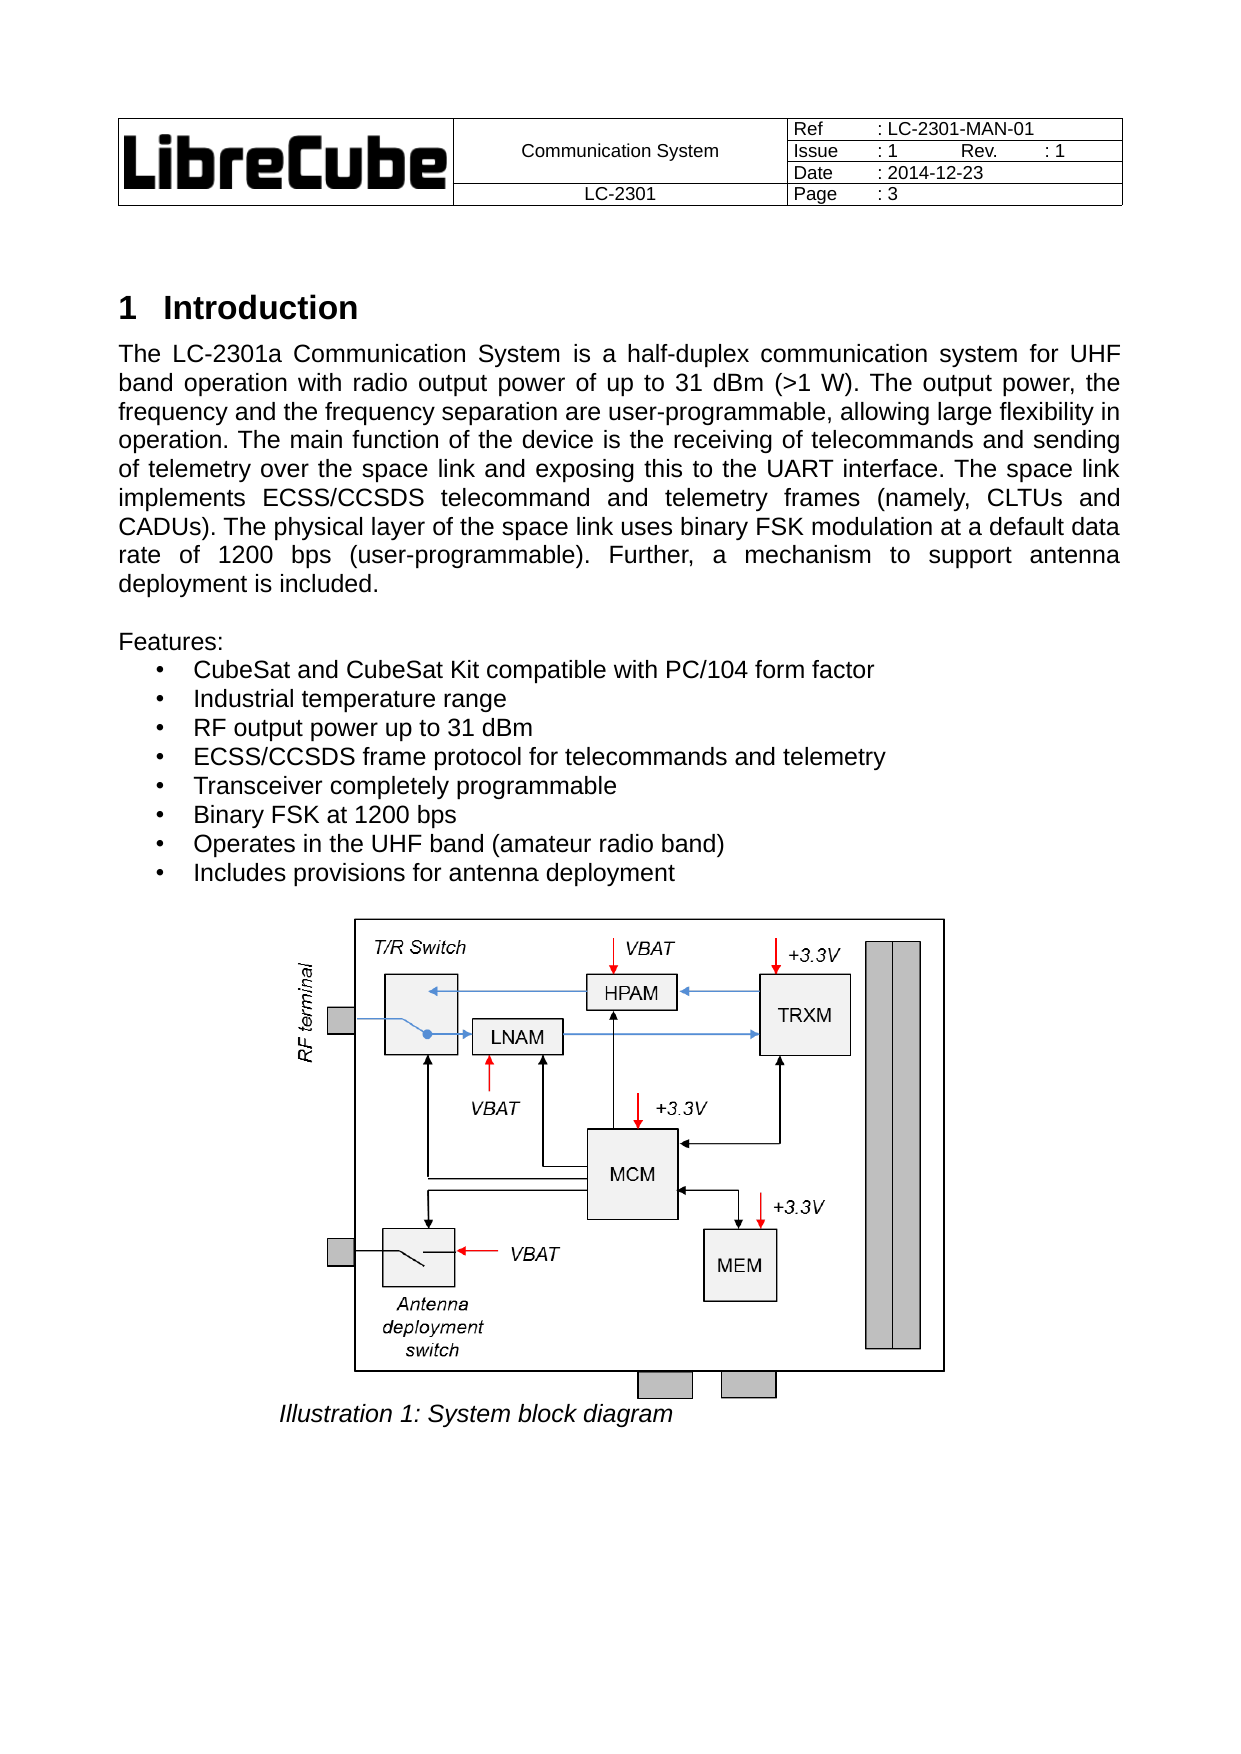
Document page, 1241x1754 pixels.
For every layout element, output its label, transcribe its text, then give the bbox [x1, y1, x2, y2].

text The LC-2301a Communication System is a half-duplex communication system for UHF band operation with radio output power of up to 31 dBm (>1 W). The output power, the frequency and the frequency separation are user-programmable, allowing large flexibility in operation. The main function of the device is the receiving of telecommands and sending of telemetry over the space link and exposing this to the UART interface. The space link implements ECSS/CCSDS telecommand and telemetry frames (namely, CLTUs and CADUs). The physical layer of the space link uses binary FSK modulation at a default data rate of 1200 bps (user-programmable). Further, a mechanism to support antenna deployment is included. [118, 339, 1122, 598]
list ECSS/CCSDS frame protocol for telecommands and telemetry [156, 742, 1122, 771]
list RF output power up to 31 dBm [156, 713, 1122, 742]
subtitle Introduction [118, 288, 1122, 327]
list CubeSat and CubeSat Kit compatible with PC/104 form factor [156, 656, 1122, 684]
text Features: [118, 627, 1122, 656]
list Includes provisions for antenna deployment [156, 857, 1122, 886]
picture [124, 134, 447, 189]
picture [278, 915, 962, 1399]
list Operates in the UHF band (amateur radio band) [156, 829, 1122, 857]
list Industrial temperature range [156, 684, 1122, 713]
list Binary FSK at 1200 bps [156, 800, 1122, 829]
list Transceiver completely programmable [156, 771, 1122, 800]
text Illustration 1: System block diagram [279, 1399, 961, 1427]
